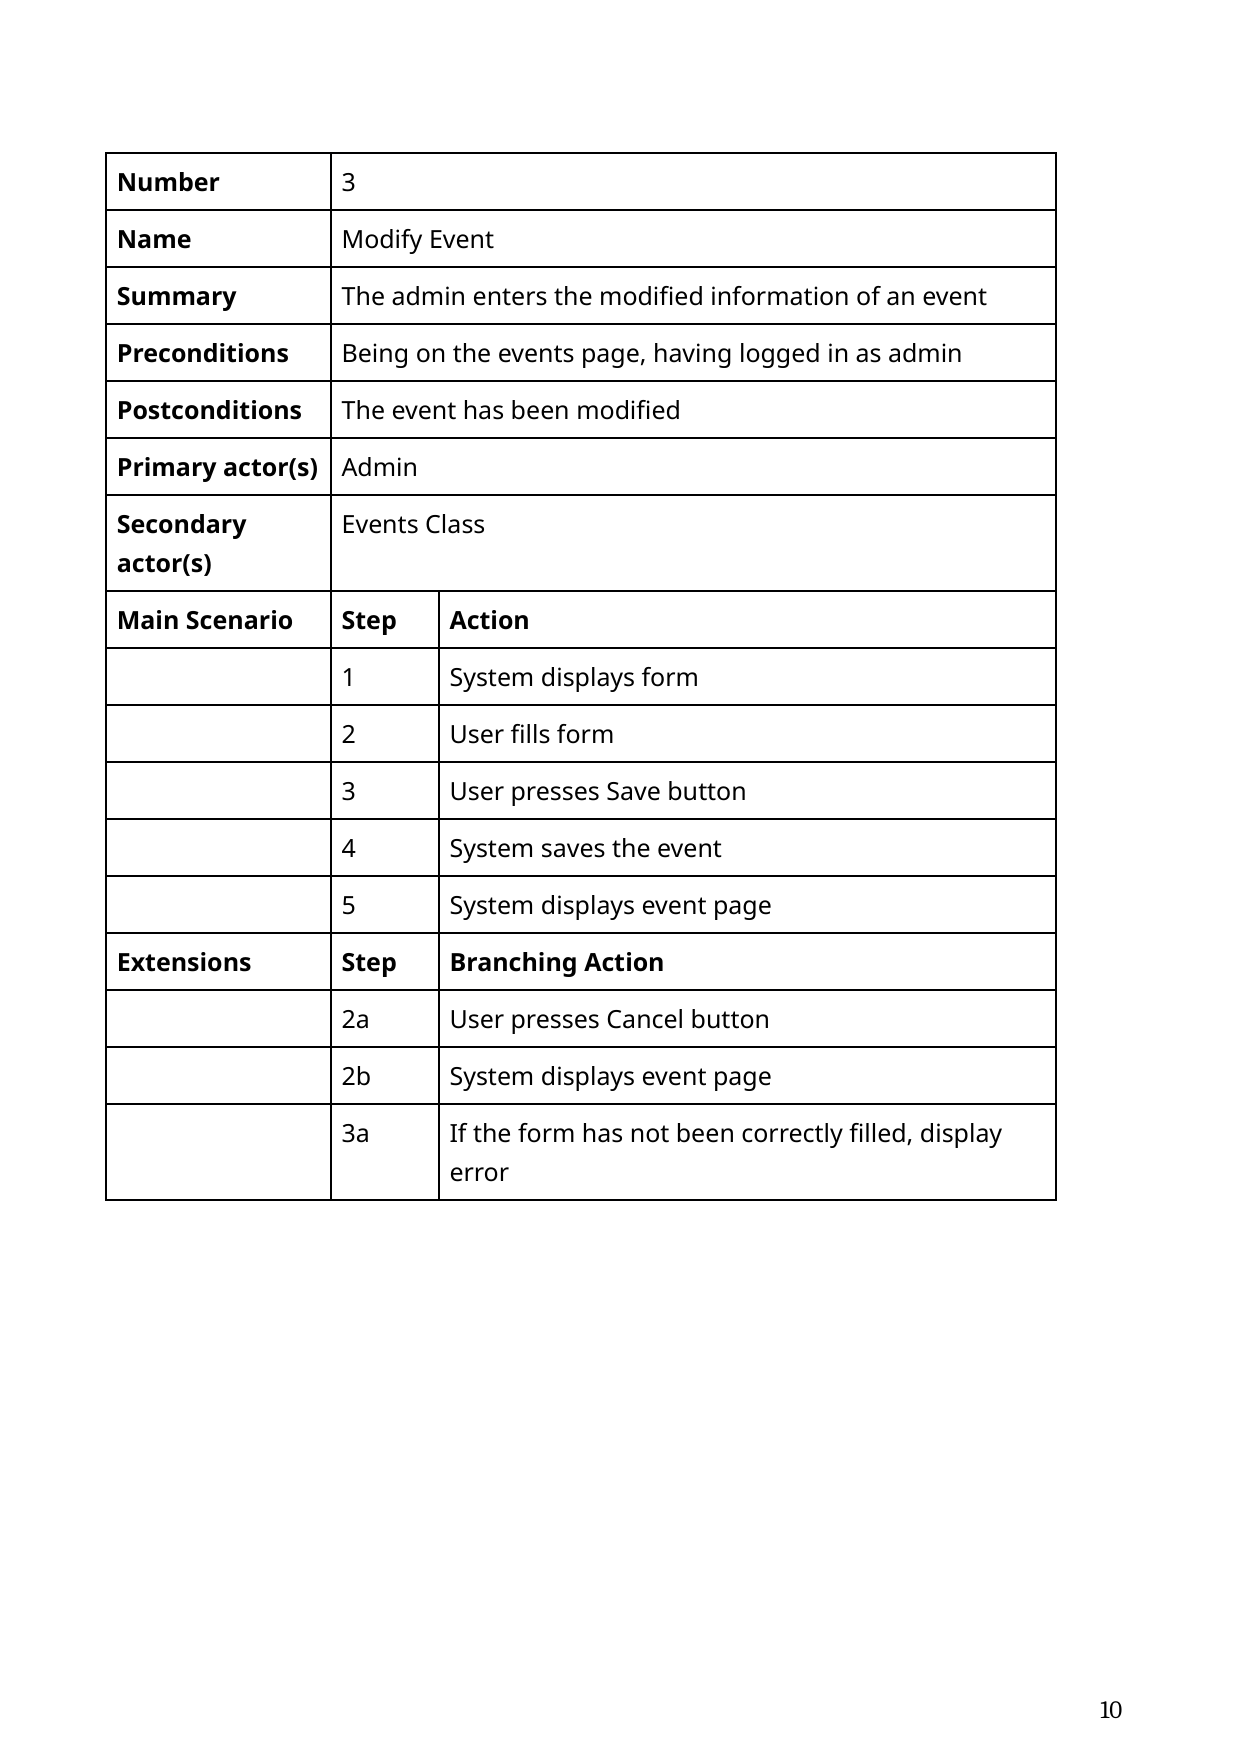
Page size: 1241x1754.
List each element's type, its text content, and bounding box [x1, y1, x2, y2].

table_cell Modify Event [332, 211, 1055, 266]
table_cell System saves the event [440, 820, 1055, 875]
table_cell Action [440, 592, 1055, 647]
table_cell System displays event page [440, 877, 1055, 932]
table_cell Name [107, 211, 330, 266]
table_cell Step [332, 934, 438, 989]
table_cell [107, 763, 330, 818]
table_cell 1 [332, 649, 438, 704]
table_cell [107, 877, 330, 932]
table_cell System displays event page [440, 1048, 1055, 1103]
table_cell System displays form [440, 649, 1055, 704]
table_cell [107, 1105, 330, 1199]
table_cell 2b [332, 1048, 438, 1103]
table_cell 2 [332, 706, 438, 761]
table_cell Step [332, 592, 438, 647]
table_cell 2a [332, 991, 438, 1046]
table_cell [107, 706, 330, 761]
table_cell Events Class [332, 496, 1055, 590]
table_cell 3a [332, 1105, 438, 1199]
table_cell Main Scenario [107, 592, 330, 647]
table_cell Admin [332, 439, 1055, 494]
table_cell [107, 820, 330, 875]
table_cell Being on the events page, having logged in as admin [332, 325, 1055, 380]
table_cell [107, 991, 330, 1046]
table_cell Postconditions [107, 382, 330, 437]
table_cell User presses Cancel button [440, 991, 1055, 1046]
table_cell If the form has not been correctly filled, display error [440, 1105, 1055, 1199]
table_cell 4 [332, 820, 438, 875]
table_header Number [107, 154, 330, 209]
table_cell Secondary actor(s) [107, 496, 330, 590]
table_cell [107, 649, 330, 704]
table_cell User fills form [440, 706, 1055, 761]
table_header 3 [332, 154, 1055, 209]
table_cell Branching Action [440, 934, 1055, 989]
table_cell [107, 1048, 330, 1103]
table_cell Summary [107, 268, 330, 323]
table_cell 5 [332, 877, 438, 932]
table_cell Primary actor(s) [107, 439, 330, 494]
table_cell Preconditions [107, 325, 330, 380]
table_cell The event has been modified [332, 382, 1055, 437]
table_cell The admin enters the modified information of an event [332, 268, 1055, 323]
table_cell Extensions [107, 934, 330, 989]
table_cell User presses Save button [440, 763, 1055, 818]
table_cell 3 [332, 763, 438, 818]
